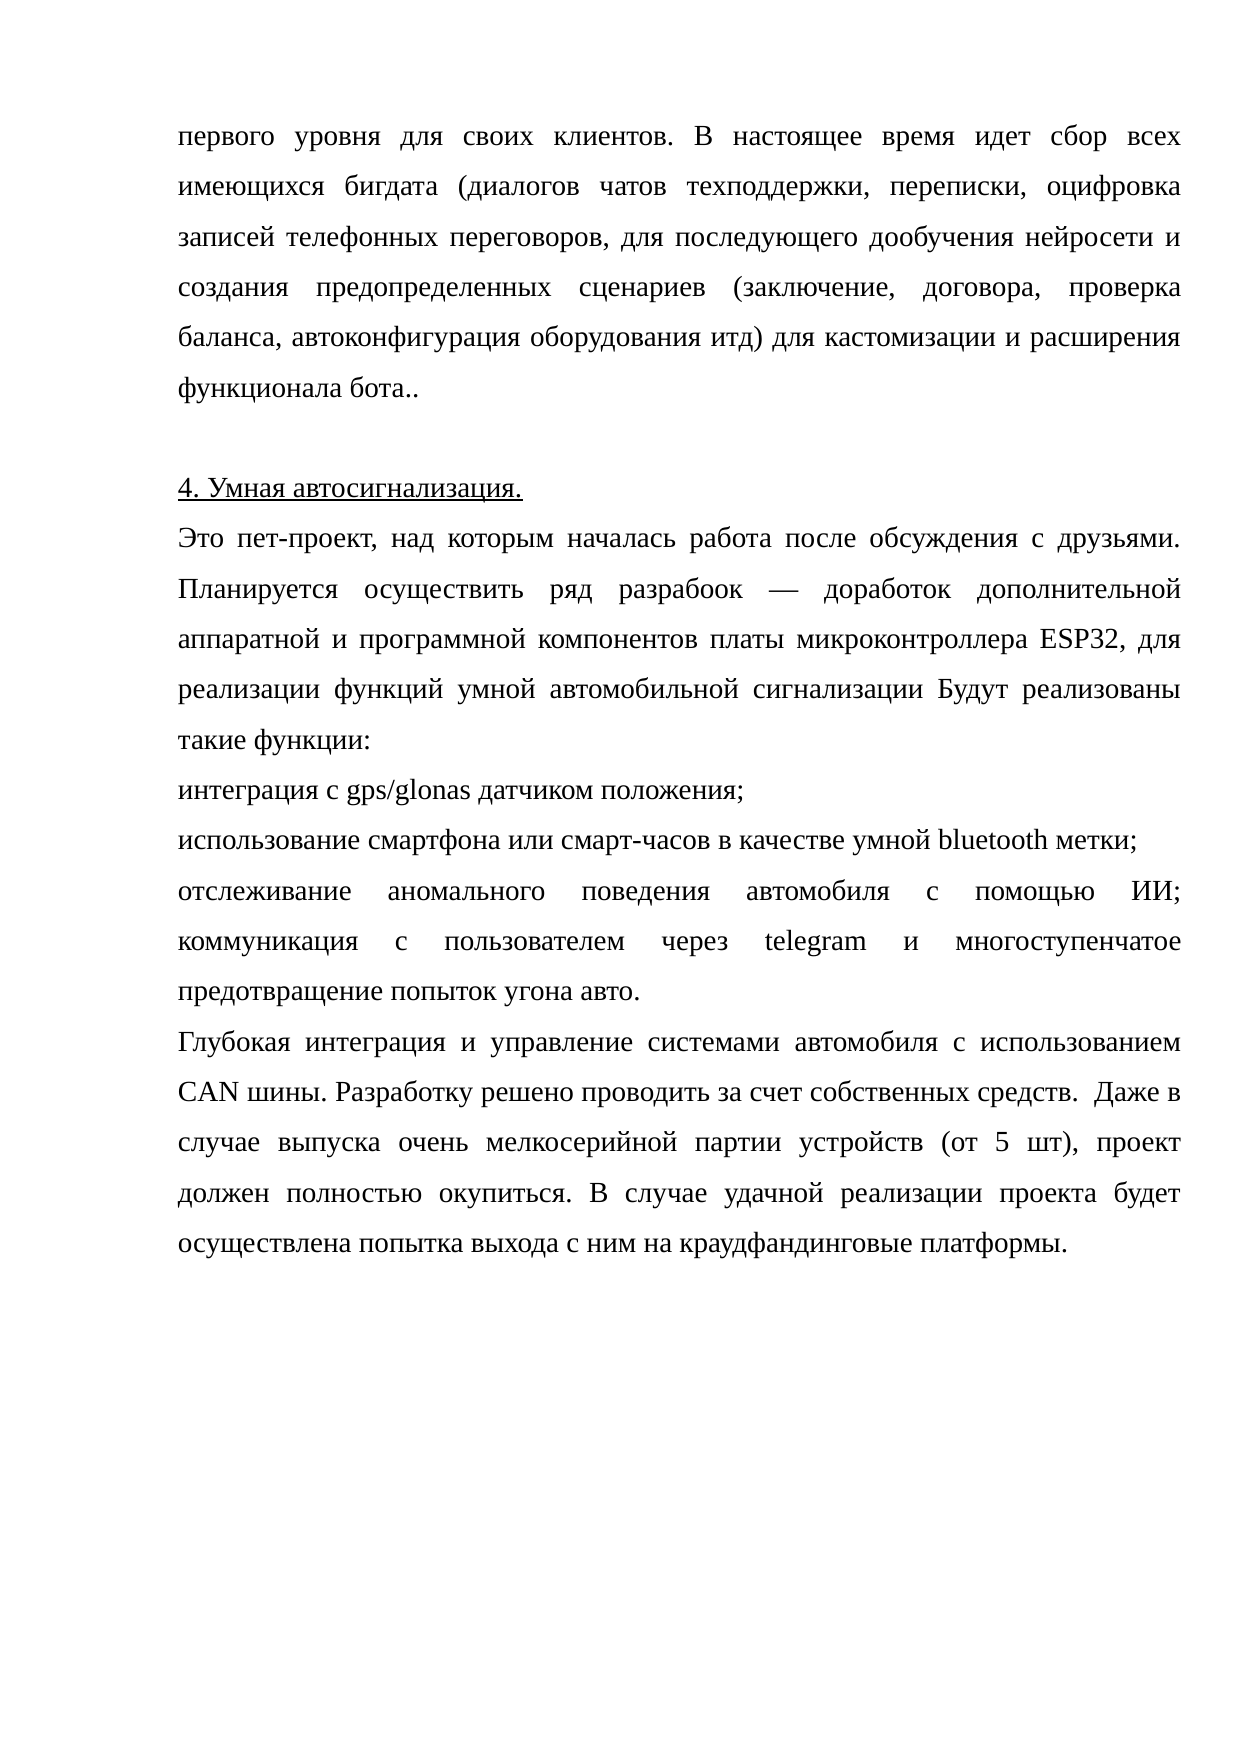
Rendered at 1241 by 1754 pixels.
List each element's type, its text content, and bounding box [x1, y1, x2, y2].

text Глубокая интеграция и управление системами автомобиля с использованием CAN шины. Разработку решено проводить за счет собственных средств. Даже в случае выпуска очень мелкосерийной партии устройств (от 5 шт), проект должен полностью окупиться. В случае удачной реализации проекта будет осуществлена попытка выхода с ним на краудфандинговые платформы. [178, 1024, 1182, 1258]
text первого уровня для своих клиентов. В настоящее время идет сбор всех имеющихся бигдата (диалогов чатов техподдержки, переписки, оцифровка записей телефонных переговоров, для последующего дообучения нейросети и создания предопределенных сценариев (заключение, договора, проверка баланса, автоконфигурация оборудования итд) для кастомизации и расширения функционала бота.. [178, 118, 1182, 403]
text отслеживание аномального поведения автомобиля с помощью ИИ; коммуникация с пользователем через telegram и многоступенчатое предотвращение попыток угона авто. [178, 873, 1182, 1007]
text Это пет-проект, над которым началась работа после обсуждения с друзьями. Планируется осуществить ряд разрабоок — доработок дополнительной аппаратной и программной компонентов платы микроконтроллера ESP32, для реализации функций умной автомобильной сигнализации Будут реализованы такие функции: [178, 521, 1182, 755]
text интеграция с gps/glonas датчиком положения; [178, 772, 1182, 806]
text использование смартфона или смарт-часов в качестве умной bluetooth метки; [178, 822, 1182, 856]
text 4. Умная автосигнализация. [178, 470, 1182, 504]
